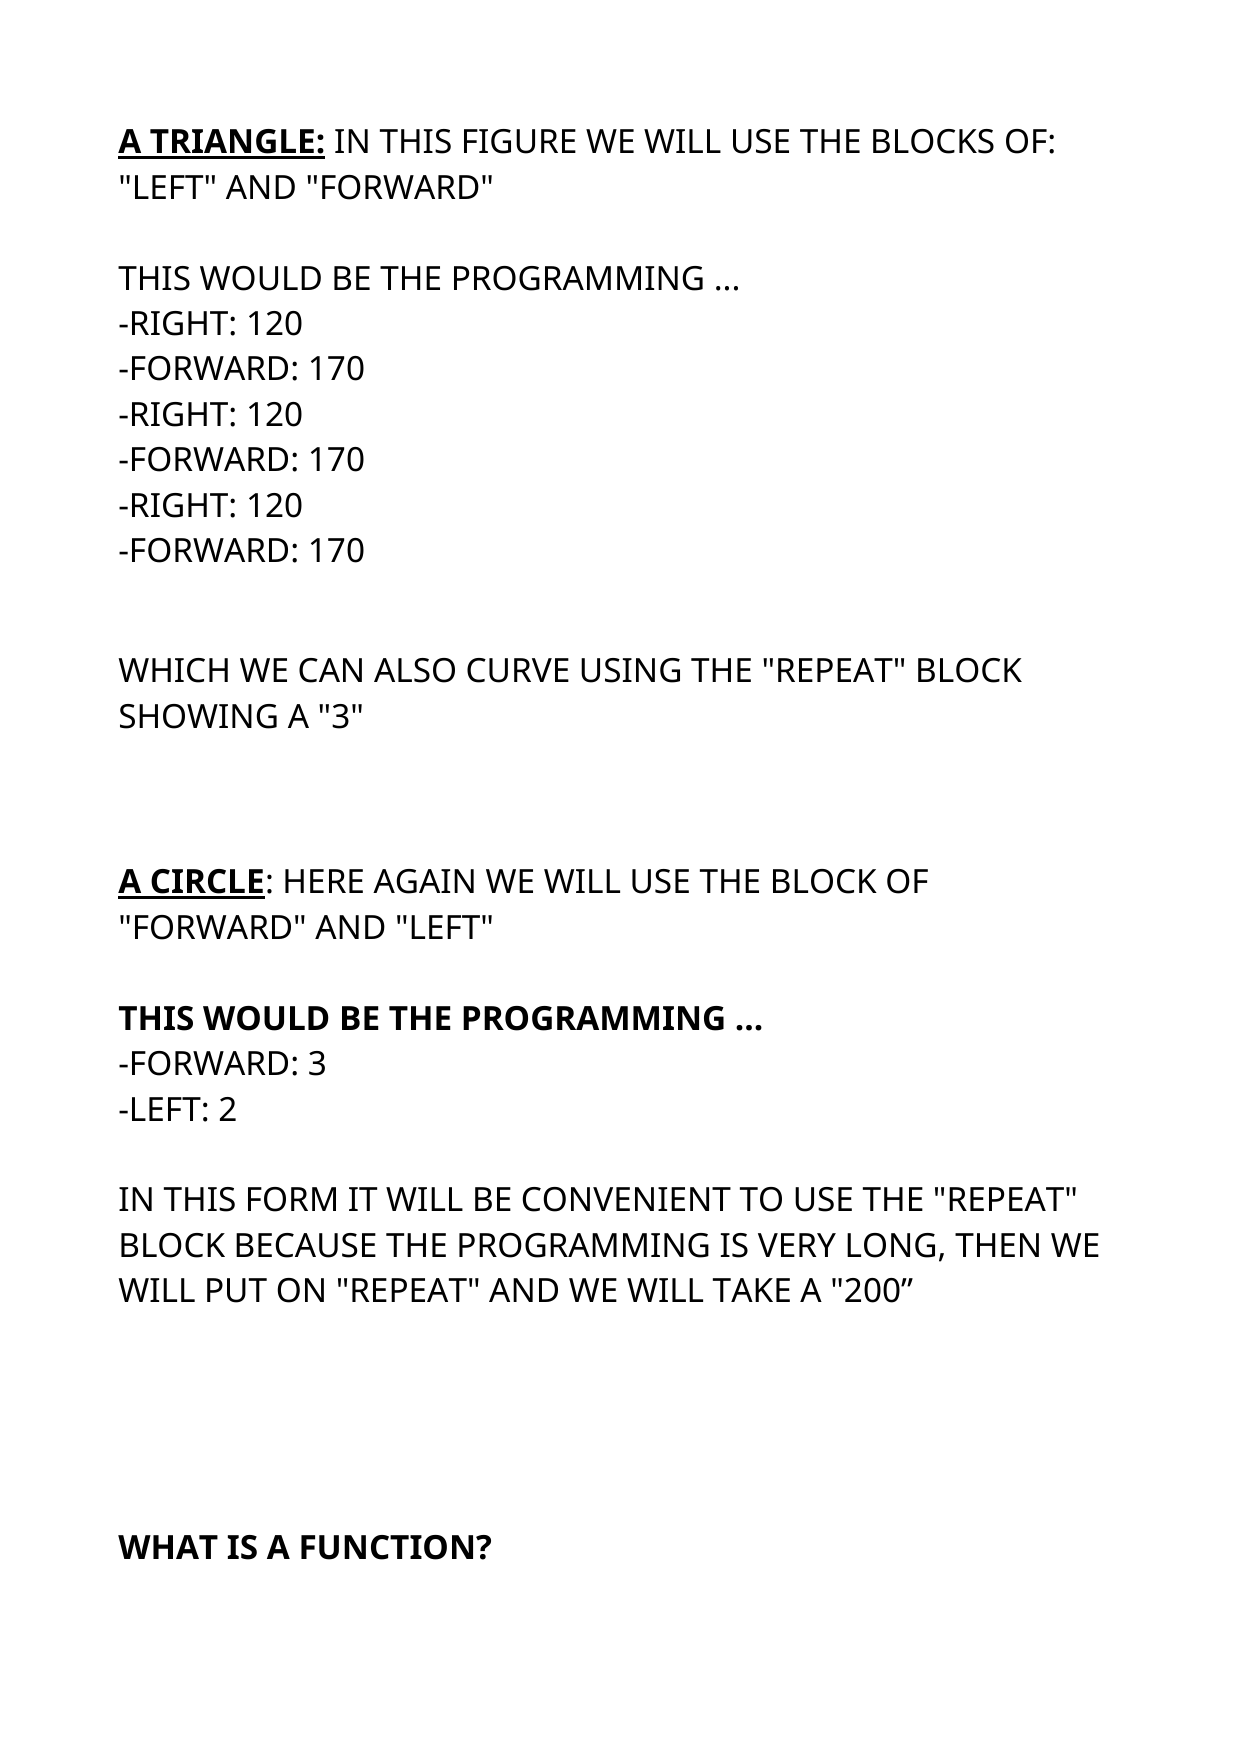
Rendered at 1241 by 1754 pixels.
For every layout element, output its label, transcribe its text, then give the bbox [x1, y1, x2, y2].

text -FORWARD: 3 [118, 1040, 1122, 1085]
text -FORWARD: 170 [118, 345, 1122, 391]
text -RIGHT: 120 [118, 391, 1122, 436]
text WHAT IS A FUNCTION? [118, 1524, 1122, 1569]
text THIS WOULD BE THE PROGRAMMING ... [118, 254, 1122, 300]
text A CIRCLE: HERE AGAIN WE WILL USE THE BLOCK OF "FORWARD" AND "LEFT" [118, 858, 1122, 949]
text -RIGHT: 120 [118, 481, 1122, 527]
text A TRIANGLE: IN THIS FIGURE WE WILL USE THE BLOCKS OF: "LEFT" AND "FORWARD" [118, 118, 1122, 209]
text IN THIS FORM IT WILL BE CONVENIENT TO USE THE "REPEAT" BLOCK BECAUSE THE PROGRAMMING IS VERY LONG, THEN WE WILL PUT ON "REPEAT" AND WE WILL TAKE A "200” [118, 1176, 1122, 1312]
text THIS WOULD BE THE PROGRAMMING ... [118, 994, 1122, 1040]
text -LEFT: 2 [118, 1085, 1122, 1131]
text WHICH WE CAN ALSO CURVE USING THE "REPEAT" BLOCK SHOWING A "3" [118, 647, 1122, 738]
text -FORWARD: 170 [118, 436, 1122, 481]
text -RIGHT: 120 [118, 300, 1122, 345]
text -FORWARD: 170 [118, 527, 1122, 572]
